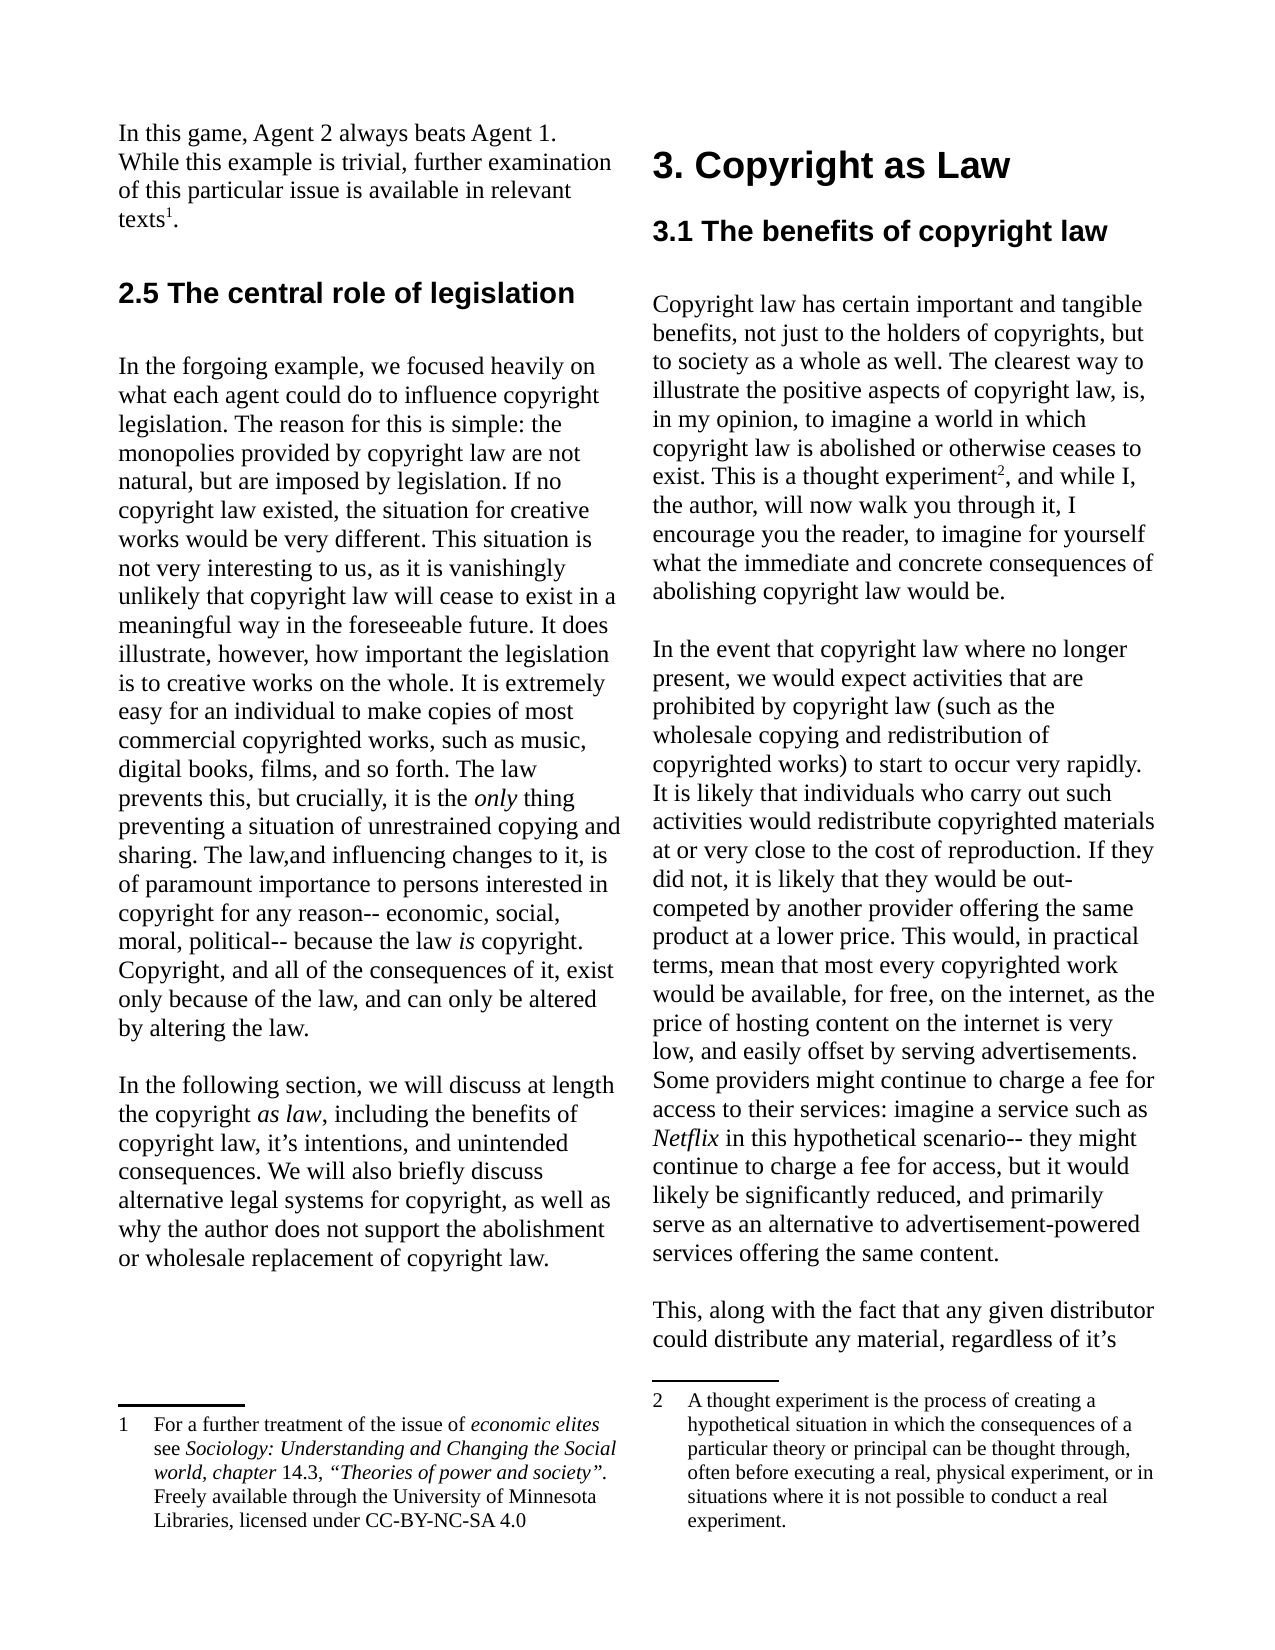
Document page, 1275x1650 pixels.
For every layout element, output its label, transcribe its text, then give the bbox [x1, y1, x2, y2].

subtitle 2.5 The central role of legislation [118, 276, 623, 310]
text This, along with the fact that any given distributor could distribute any material, regardless of it’s [652, 1295, 1157, 1353]
text A thought experiment is the process of creating a hypothetical situation in which the consequences of a particular theory or principal can be thought through, often before executing a real, physical experiment, or in situations where it is not possible to conduct a real experiment. [652, 1387, 1157, 1532]
subtitle 3.1 The benefits of copyright law [652, 214, 1157, 248]
subtitle 3. Copyright as Law [652, 143, 1157, 187]
text Copyright law has certain important and tangible benefits, not just to the holders of copyrights, but to society as a whole as well. The clearest way to illustrate the positive aspects of copyright law, is, in my opinion, to imagine a world in which copyright law is abolished or otherwise ceases to exist. This is a thought experiment, and while I, the author, will now walk you through it, I encourage you the reader, to imagine for yourself what the immediate and concrete consequences of abolishing copyright law would be. [652, 289, 1157, 605]
text In this game, Agent 2 always beats Agent 1. While this example is trivial, further examination of this particular issue is available in relevant texts. [118, 118, 623, 233]
text In the forgoing example, we focused heavily on what each agent could do to influence copyright legislation. The reason for this is simple: the monopolies provided by copyright law are not natural, but are imposed by legislation. If no copyright law existed, the situation for creative works would be very different. This situation is not very interesting to us, as it is vanishingly unlikely that copyright law will cease to exist in a meaningful way in the foreseeable future. It does illustrate, however, how important the legislation is to creative works on the whole. It is extremely easy for an individual to make copies of most commercial copyrighted works, such as music, digital books, films, and so forth. The law prevents this, but crucially, it is the only thing preventing a situation of unrestrained copying and sharing. The law,and influencing changes to it, is of paramount importance to persons interested in copyright for any reason-- economic, social, moral, political-- because the law is copyright. Copyright, and all of the consequences of it, exist only because of the law, and can only be altered by altering the law. [118, 351, 623, 1041]
text In the event that copyright law where no longer present, we would expect activities that are prohibited by copyright law (such as the wholesale copying and redistribution of copyrighted works) to start to occur very rapidly. It is likely that individuals who carry out such activities would redistribute copyrighted materials at or very close to the cost of reproduction. If they did not, it is likely that they would be out-competed by another provider offering the same product at a lower price. This would, in practical terms, mean that most every copyrighted work would be available, for free, on the internet, as the price of hosting content on the internet is very low, and easily offset by serving advertisements. Some providers might continue to charge a fee for access to their services: imagine a service such as Netflix in this hypothetical scenario-- they might continue to charge a fee for access, but it would likely be significantly reduced, and primarily serve as an alternative to advertisement-powered services offering the same content. [652, 634, 1157, 1266]
text For a further treatment of the issue of economic elites see Sociology: Understanding and Changing the Social world, chapter 14.3, “Theories of power and society”. Freely available through the University of Minnesota Libraries, licensed under CC-BY-NC-SA 4.0 [118, 1412, 623, 1532]
text In the following section, we will discuss at length the copyright as law, including the benefits of copyright law, it’s intentions, and unintended consequences. We will also briefly discuss alternative legal systems for copyright, as well as why the author does not support the abolishment or wholesale replacement of copyright law. [118, 1070, 623, 1271]
